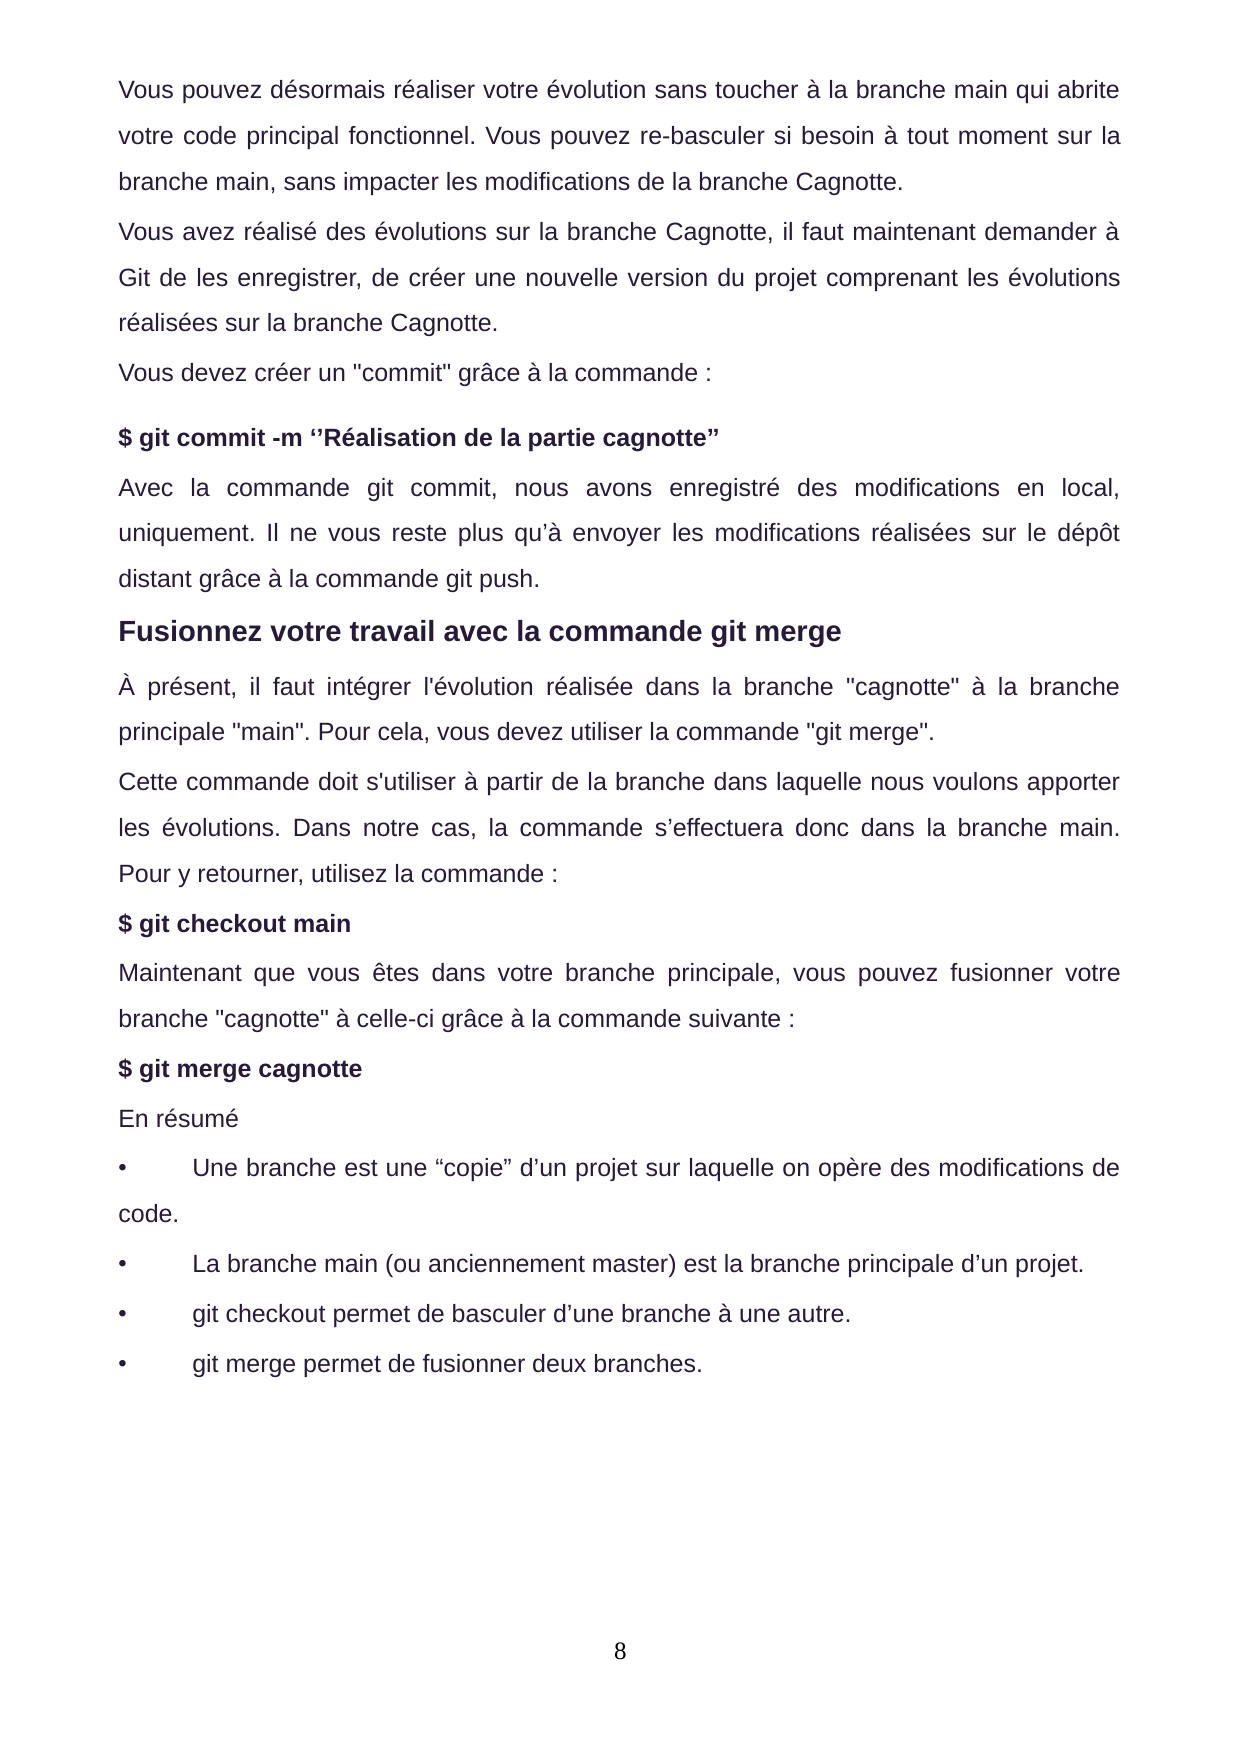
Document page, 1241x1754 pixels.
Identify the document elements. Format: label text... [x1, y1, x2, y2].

text Cette commande doit s'utiliser à partir de la branche dans laquelle nous voulons apporter les évolutions. Dans notre cas, la commande s’effectuera donc dans la branche main. Pour y retourner, utilisez la commande : [118, 767, 1122, 888]
text Vous devez créer un "commit" grâce à la commande : [118, 358, 1122, 387]
text Vous pouvez désormais réaliser votre évolution sans toucher à la branche main qui abrite votre code principal fonctionnel. Vous pouvez re-basculer si besoin à tout moment sur la branche main, sans impacter les modifications de la branche Cagnotte. [118, 75, 1122, 196]
text $ git commit -m ‘’Réalisation de la partie cagnotte’’ [118, 423, 1122, 452]
subtitle Fusionnez votre travail avec la commande git merge [118, 614, 1122, 648]
subtitle En résumé [118, 1104, 1122, 1132]
text $ git checkout main [118, 909, 1122, 937]
text À présent, il faut intégrer l'évolution réalisée dans la branche "cagnotte" à la branche principale "main". Pour cela, vous devez utiliser la commande "git merge". [118, 671, 1122, 746]
list git checkout permet de basculer d’une branche à une autre. [118, 1299, 1122, 1328]
list La branche main (ou anciennement master) est la branche principale d’un projet. [118, 1249, 1122, 1278]
text Maintenant que vous êtes dans votre branche principale, vous pouvez fusionner votre branche "cagnotte" à celle-ci grâce à la commande suivante : [118, 958, 1122, 1033]
text Vous avez réalisé des évolutions sur la branche Cagnotte, il faut maintenant demander à Git de les enregistrer, de créer une nouvelle version du projet comprenant les évolutions réalisées sur la branche Cagnotte. [118, 217, 1122, 337]
text Avec la commande git commit, nous avons enregistré des modifications en local, uniquement. Il ne vous reste plus qu’à envoyer les modifications réalisées sur le dépôt distant grâce à la commande git push. [118, 472, 1122, 593]
text $ git merge cagnotte [118, 1054, 1122, 1083]
list git merge permet de fusionner deux branches. [118, 1349, 1122, 1378]
list Une branche est une “copie” d’un projet sur laquelle on opère des modifications de code. [118, 1153, 1122, 1228]
